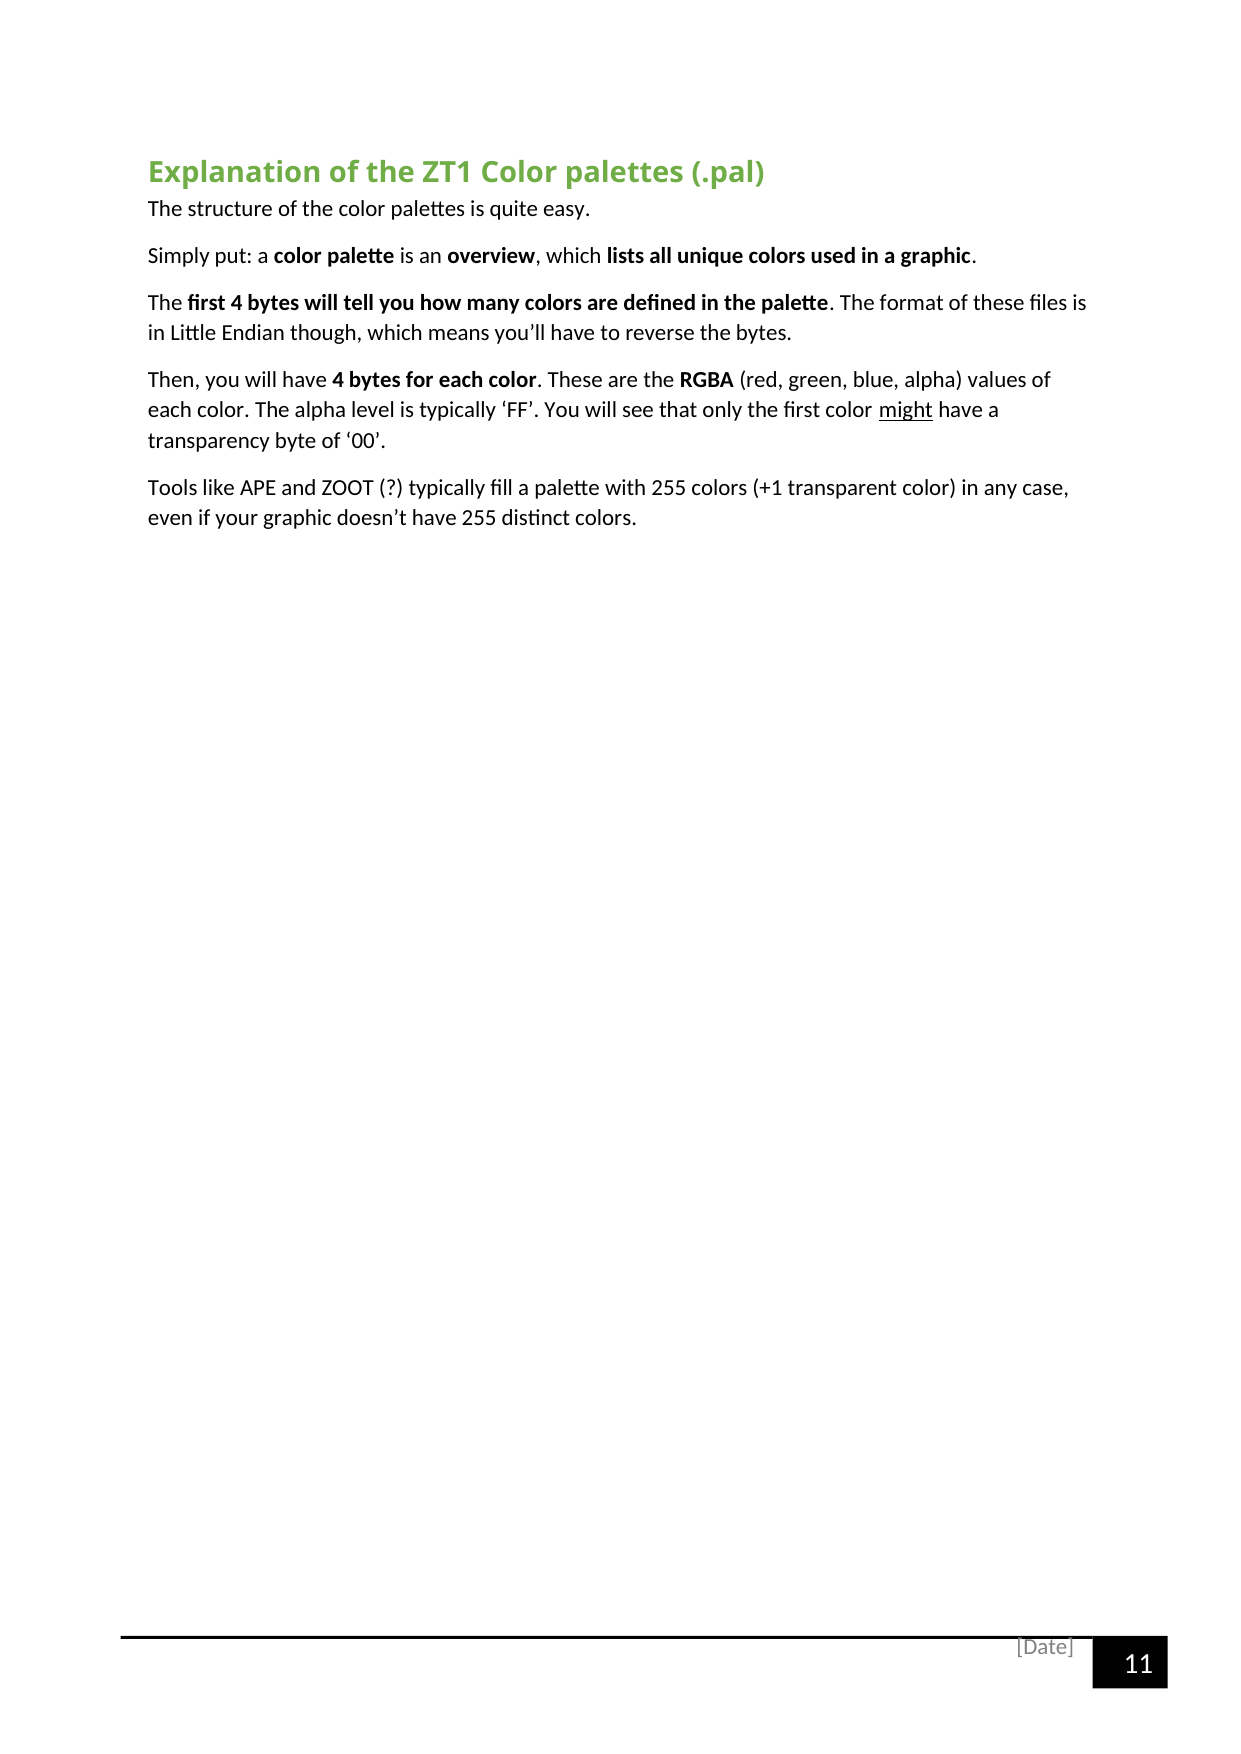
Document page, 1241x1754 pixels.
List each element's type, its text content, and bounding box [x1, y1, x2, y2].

text Then, you will have 4 bytes for each color. These are the RGBA (red, green, blue, alpha) values of each color. The alpha level is typically ‘FF’. You will see that only the first color might have a transparency byte of ‘00’. [148, 365, 1093, 454]
subtitle Explanation of the ZT1 Color palettes (.pal) [148, 152, 1093, 191]
text The structure of the color palettes is quite easy. [148, 194, 1093, 223]
text Tools like APE and ZOOT (?) typically fill a palette with 255 colors (+1 transparent color) in any case, even if your graphic doesn’t have 255 distinct colors. [148, 473, 1093, 531]
text The first 4 bytes will tell you how many colors are defined in the palette. The format of these files is in Little Endian though, which means you’ll have to reverse the bytes. [148, 288, 1093, 347]
text Simply put: a color palette is an overview, which lists all unique colors used in a graphic. [148, 241, 1093, 269]
